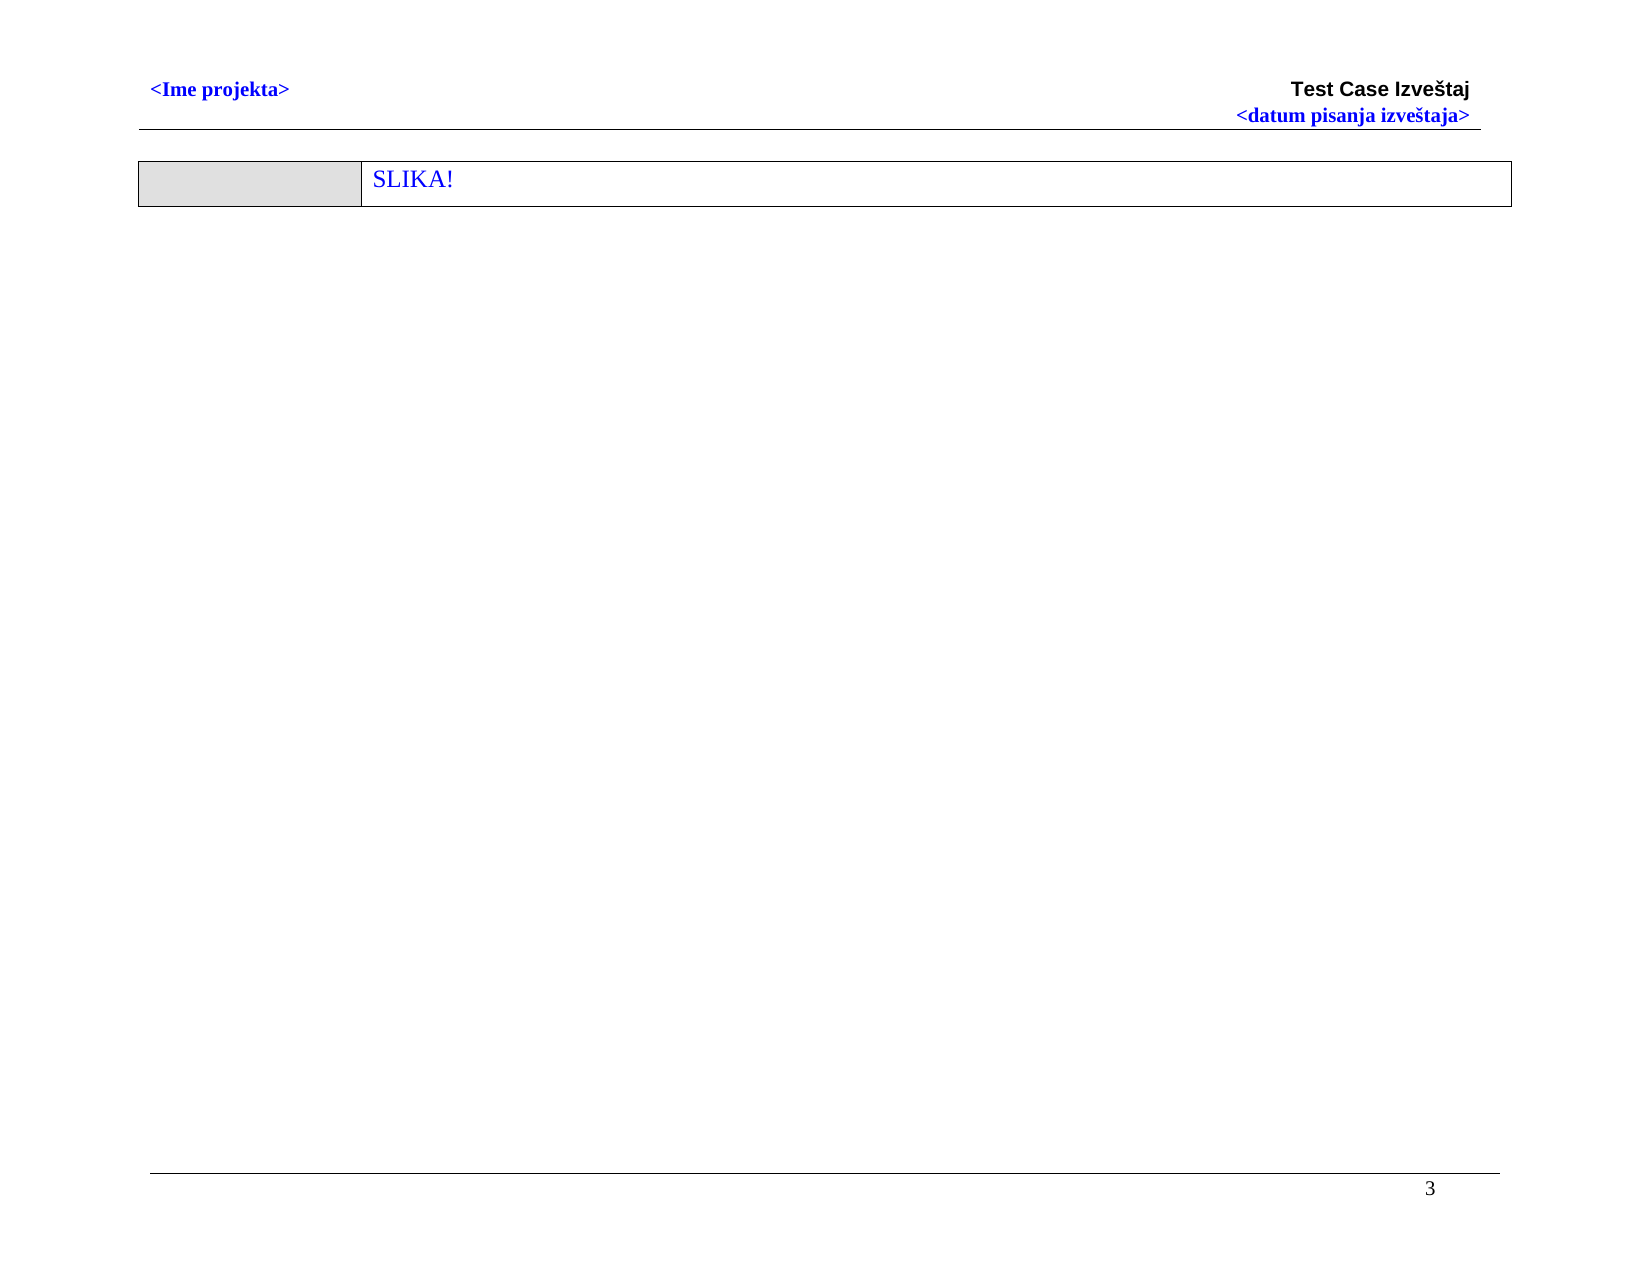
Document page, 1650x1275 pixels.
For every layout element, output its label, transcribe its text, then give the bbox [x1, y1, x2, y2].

table_cell [139, 162, 361, 206]
table_cell SLIKA! [362, 162, 1511, 206]
